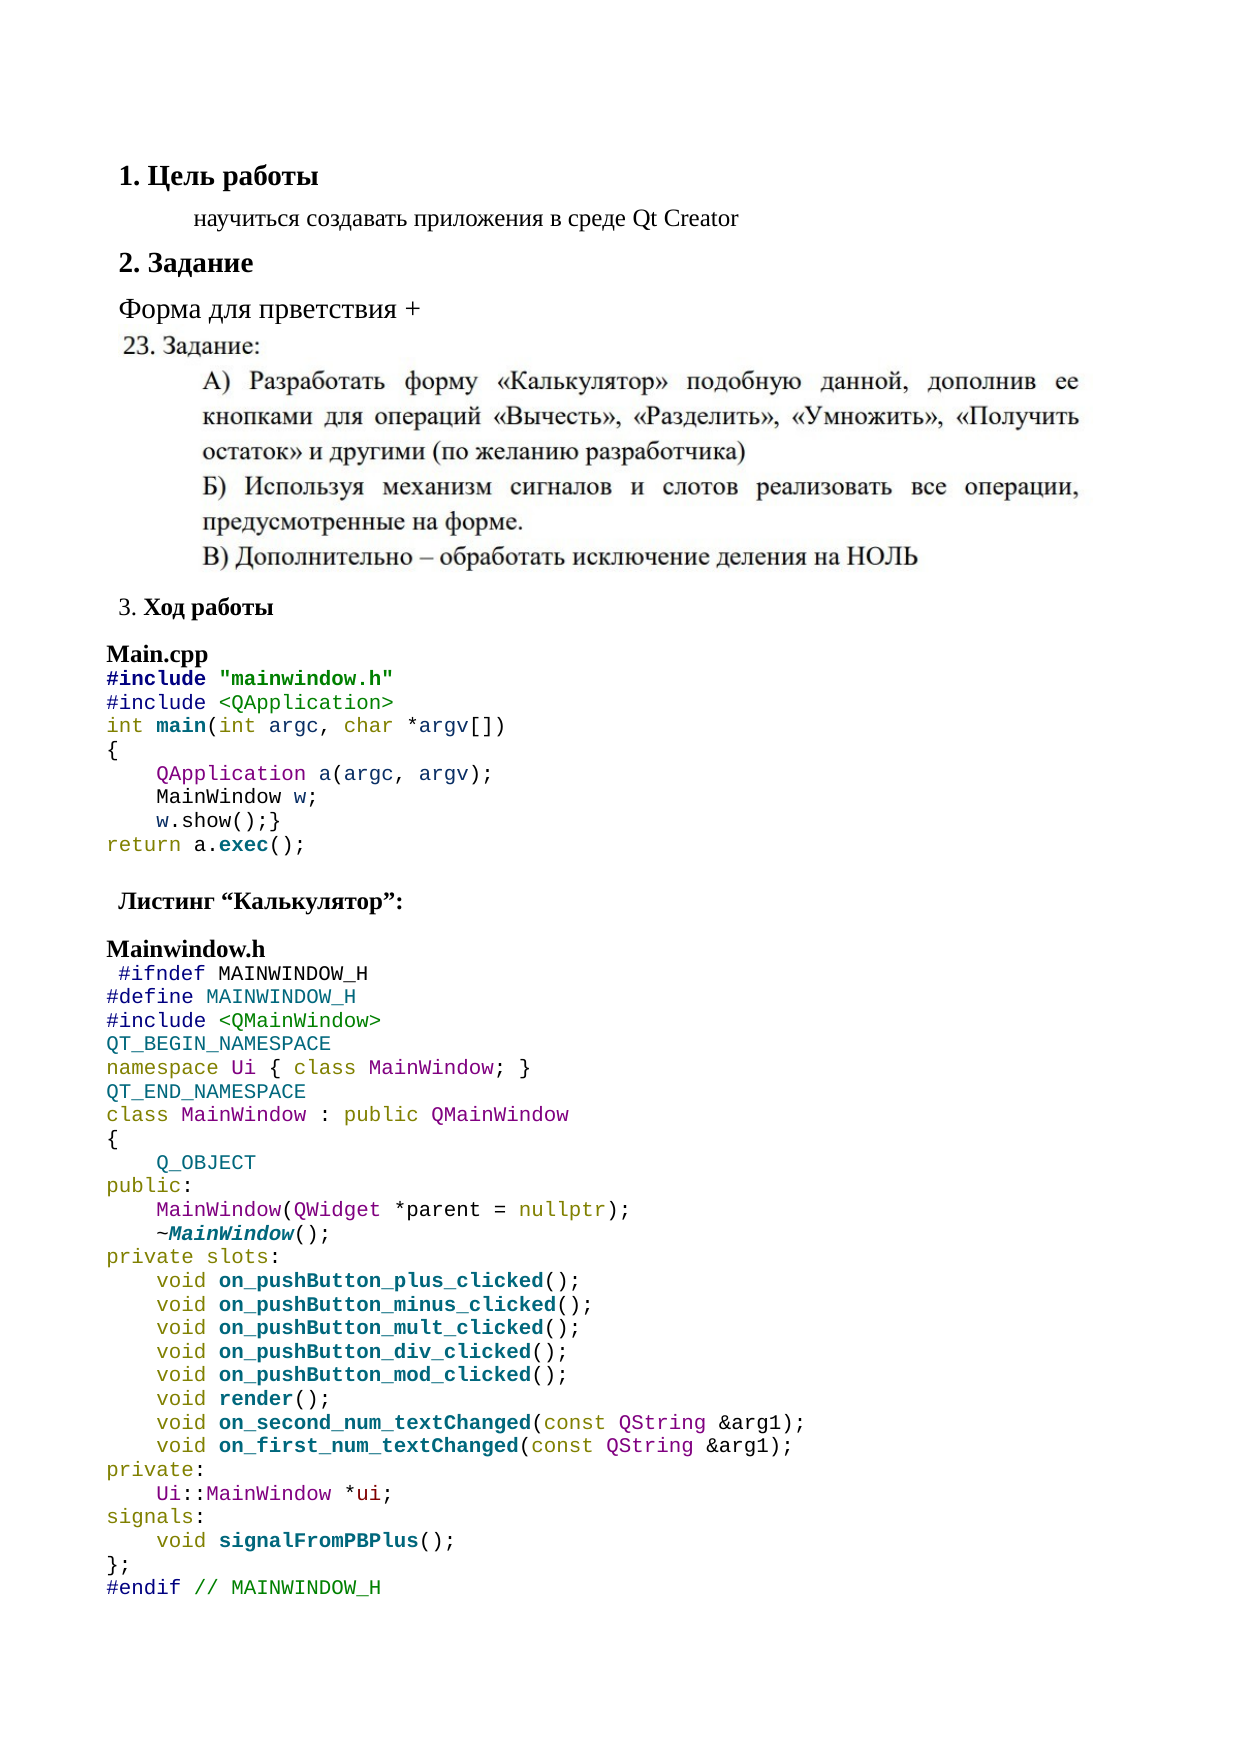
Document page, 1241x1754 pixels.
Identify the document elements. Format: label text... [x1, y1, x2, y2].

text #endif // MAINWINDOW_H [106, 1577, 1134, 1601]
text QT_END_NAMESPACE [106, 1081, 1134, 1104]
text 3. Ход работы [118, 592, 1134, 621]
text Листинг “Калькулятор”: [118, 886, 1134, 915]
text void on_first_num_textChanged(const QString &arg1); [106, 1435, 1134, 1459]
text Q_OBJECT [106, 1152, 1134, 1175]
text научиться создавать приложения в среде Qt Creator [193, 203, 1134, 232]
text #define MAINWINDOW_H [106, 986, 1134, 1010]
text Ui::MainWindow *ui; [106, 1483, 1134, 1506]
text w.show();} [106, 810, 1134, 834]
text }; [106, 1554, 1134, 1577]
text void on_pushButton_plus_clicked(); [106, 1270, 1134, 1293]
text #include <QMainWindow> [106, 1010, 1134, 1033]
text signals: [106, 1506, 1134, 1530]
text ~MainWindow(); [106, 1223, 1134, 1246]
text class MainWindow : public QMainWindow [106, 1104, 1134, 1128]
text void on_pushButton_mult_clicked(); [106, 1317, 1134, 1341]
text void on_pushButton_minus_clicked(); [106, 1293, 1134, 1317]
text QT_BEGIN_NAMESPACE [106, 1033, 1134, 1057]
text void on_second_num_textChanged(const QString &arg1); [106, 1412, 1134, 1435]
text private slots: [106, 1246, 1134, 1270]
text int main(int argc, char *argv[]) [106, 716, 1134, 739]
text QApplication a(argc, argv); [106, 763, 1134, 786]
subtitle Цель работы [118, 158, 1134, 191]
text { [106, 739, 1134, 763]
text private: [106, 1459, 1134, 1483]
text #include <QApplication> [106, 692, 1134, 716]
text { [106, 1128, 1134, 1152]
subtitle Задание [118, 245, 1134, 278]
text return a.exec(); [106, 834, 1134, 857]
text Форма для прветствия + [118, 291, 1134, 324]
text #include "mainwindow.h" [106, 668, 1134, 692]
text void signalFromPBPlus(); [106, 1530, 1134, 1554]
text Main.cpp [106, 639, 1134, 668]
picture [118, 324, 1094, 573]
text Mainwindow.h [106, 934, 1134, 962]
text MainWindow w; [106, 786, 1134, 810]
text namespace Ui { class MainWindow; } [106, 1057, 1134, 1081]
text public: [106, 1175, 1134, 1199]
text void on_pushButton_mod_clicked(); [106, 1364, 1134, 1388]
text void on_pushButton_div_clicked(); [106, 1341, 1134, 1364]
text MainWindow(QWidget *parent = nullptr); [106, 1199, 1134, 1223]
text void render(); [106, 1388, 1134, 1412]
text #ifndef MAINWINDOW_H [118, 962, 1134, 986]
